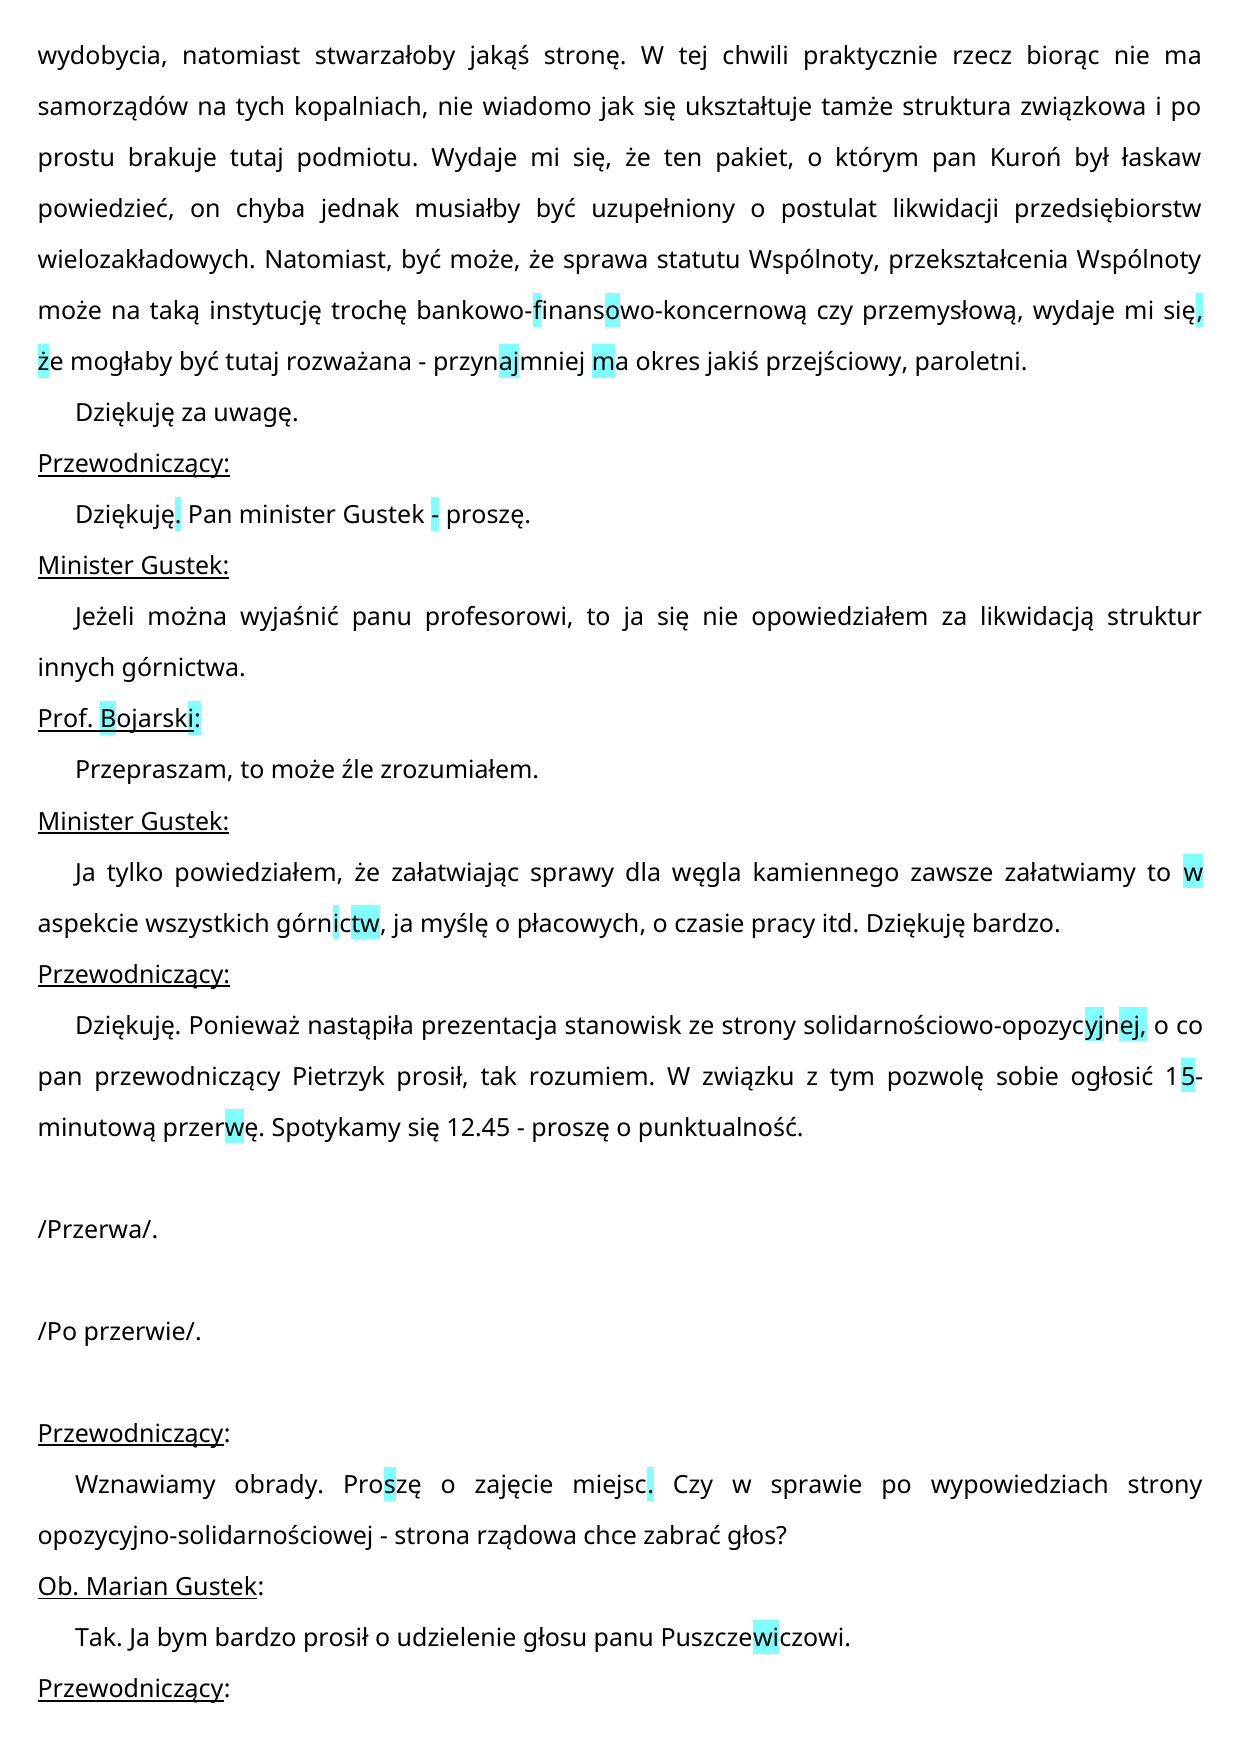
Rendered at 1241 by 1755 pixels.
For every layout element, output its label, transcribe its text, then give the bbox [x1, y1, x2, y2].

text Wznawiamy obrady. Proszę o zajęcie miejsc. Czy w sprawie po wypowiedziach strony opozycyjno-solidarnościowej - strona rządowa chce zabrać głos? [37, 1467, 1203, 1552]
text Przewodniczący: [37, 956, 1203, 990]
text Przewodniczący: [37, 1671, 1203, 1705]
text /Po przerwie/. [37, 1313, 1203, 1348]
text wydobycia, natomiast stwarzałoby jakąś stronę. W tej chwili praktycznie rzecz biorąc nie ma samorządów na tych kopalniach, nie wiadomo jak się ukształtuje tamże struktura związkowa i po prostu brakuje tutaj podmiotu. Wydaje mi się, że ten pakiet, o którym pan Kuroń był łaskaw powiedzieć, on chyba jednak musiałby być uzupełniony o postulat likwidacji przedsiębiorstw wielozakładowych. Natomiast, być może, że sprawa statutu Wspólnoty, przekształcenia Wspólnoty może na taką instytucję trochę bankowo-finansowo-koncernową czy przemysłową, wydaje mi się, że mogłaby być tutaj rozważana - przynajmniej ma okres jakiś przejściowy, paroletni. [37, 37, 1203, 378]
text /Przerwa/. [37, 1211, 1203, 1246]
text Dziękuję. Pan minister Gustek - proszę. [37, 497, 1203, 531]
text Prof. Bojarski: [37, 701, 1203, 735]
text Ja tylko powiedziałem, że załatwiając sprawy dla węgla kamiennego zawsze załatwiamy to w aspekcie wszystkich górnictw, ja myślę o płacowych, o czasie pracy itd. Dziękuję bardzo. [37, 854, 1203, 939]
text Przewodniczący: [37, 446, 1203, 480]
text Minister Gustek: [37, 548, 1203, 582]
text Tak. Ja bym bardzo prosił o udzielenie głosu panu Puszczewiczowi. [37, 1620, 1203, 1654]
text Dziękuję. Ponieważ nastąpiła prezentacja stanowisk ze strony solidarnościowo-opozycyjnej, o co pan przewodniczący Pietrzyk prosił, tak rozumiem. W związku z tym pozwolę sobie ogłosić 15- minutową przerwę. Spotykamy się 12.45 - proszę o punktualność. [37, 1007, 1203, 1143]
text Dziękuję za uwagę. [37, 395, 1203, 429]
text Przepraszam, to może źle zrozumiałem. [37, 752, 1203, 786]
text Jeżeli można wyjaśnić panu profesorowi, to ja się nie opowiedziałem za likwidacją struktur innych górnictwa. [37, 599, 1203, 684]
text Ob. Marian Gustek: [37, 1569, 1203, 1603]
text Minister Gustek: [37, 803, 1203, 837]
text Przewodniczący: [37, 1416, 1203, 1450]
